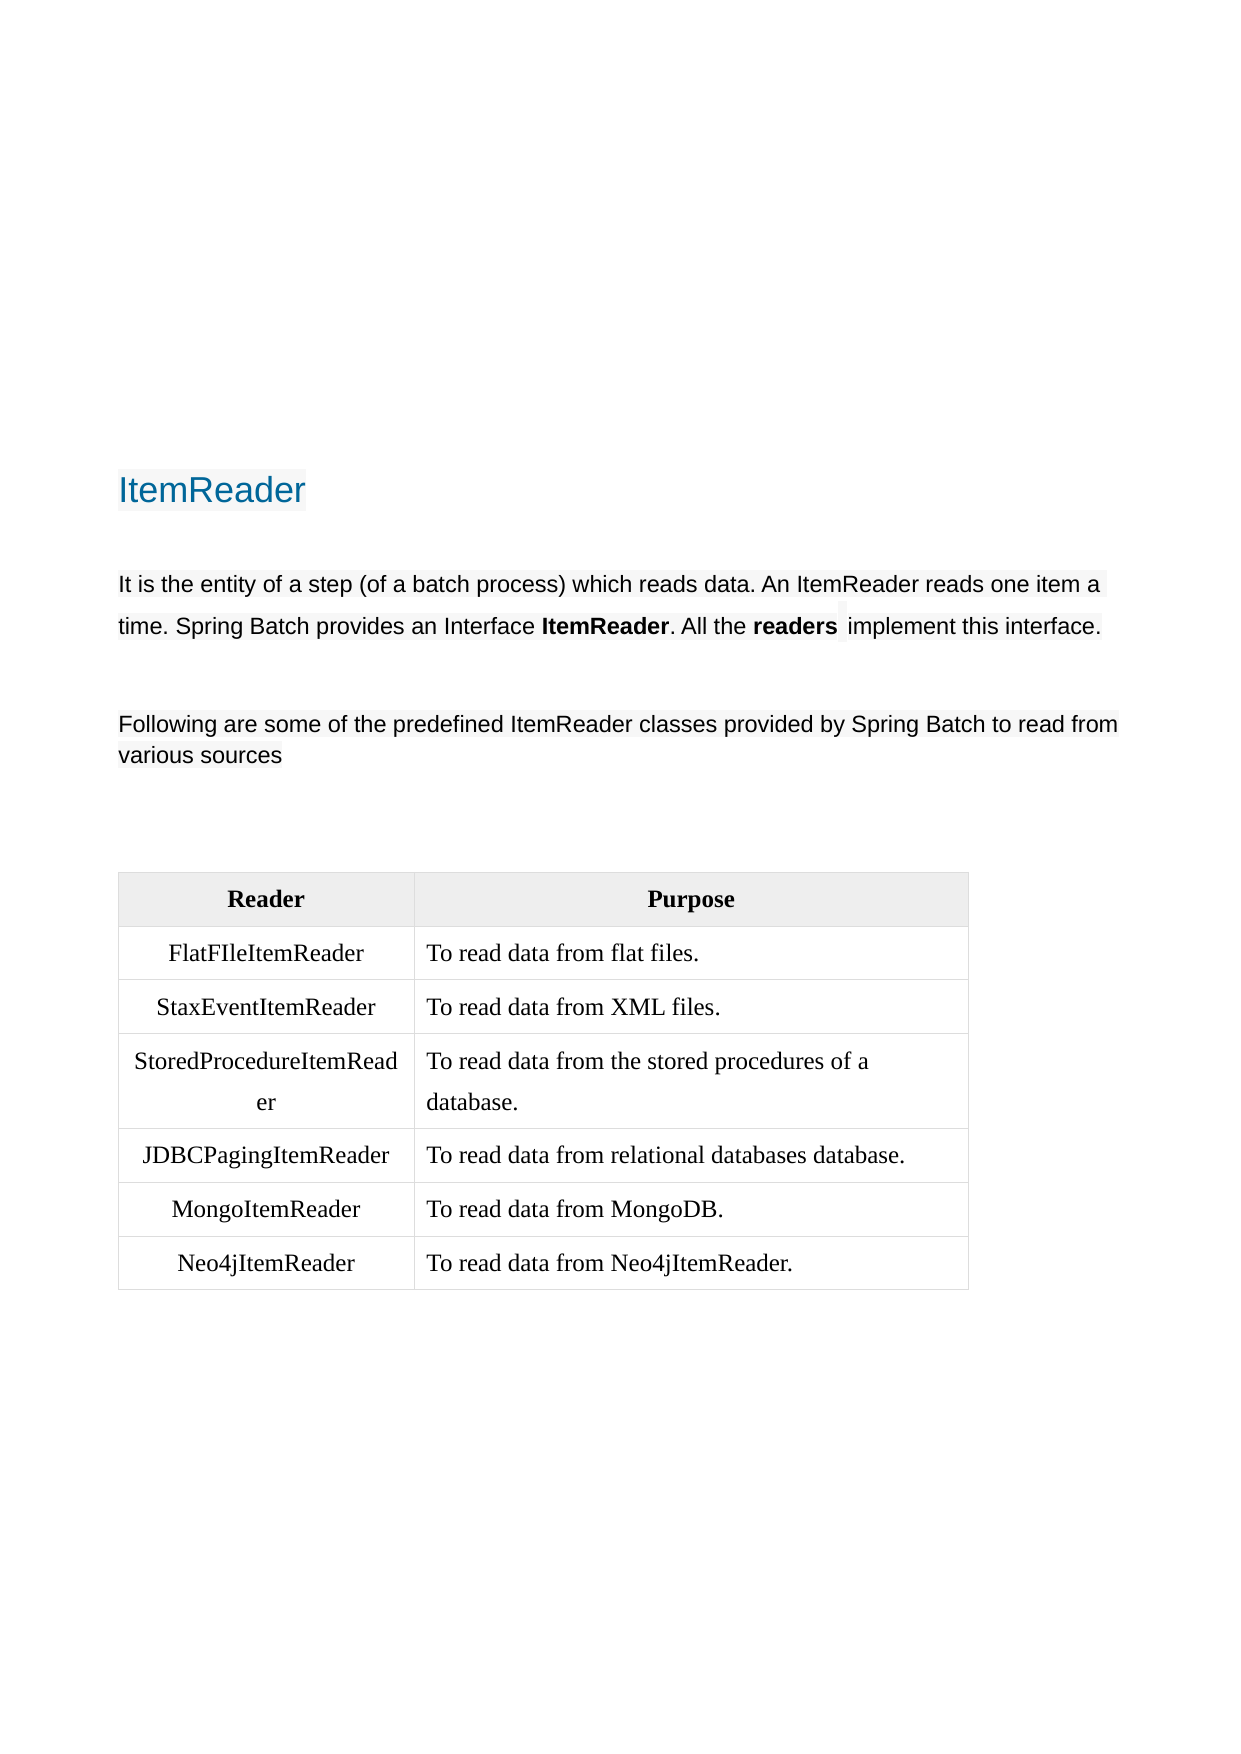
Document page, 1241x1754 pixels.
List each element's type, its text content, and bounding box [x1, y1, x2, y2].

table_cell To read data from Neo4jItemReader. [415, 1237, 968, 1289]
table_cell StoredProcedureItemReader [119, 1034, 414, 1128]
table_cell Neo4jItemReader [119, 1237, 414, 1289]
table_header Reader [119, 873, 414, 926]
table_header Purpose [415, 873, 968, 926]
table_cell FlatFIleItemReader [119, 927, 414, 979]
subtitle ItemReader [118, 469, 1122, 511]
table_cell To read data from XML files. [415, 980, 968, 1033]
table_cell StaxEventItemReader [119, 980, 414, 1033]
table_cell JDBCPagingItemReader [119, 1129, 414, 1182]
table_cell MongoItemReader [119, 1183, 414, 1236]
text Following are some of the predefined ItemReader classes provided by Spring Batch to read from various sources [118, 710, 1122, 768]
table_cell To read data from the stored procedures of a database. [415, 1034, 968, 1128]
table_cell To read data from relational databases database. [415, 1129, 968, 1182]
table_cell To read data from flat files. [415, 927, 968, 979]
table_cell To read data from MongoDB. [415, 1183, 968, 1236]
text It is the entity of a step (of a batch process) which reads data. An ItemReader reads one item a time. Spring Batch provides an Interface ItemReader. All the readers implement this interface. [118, 570, 1122, 642]
